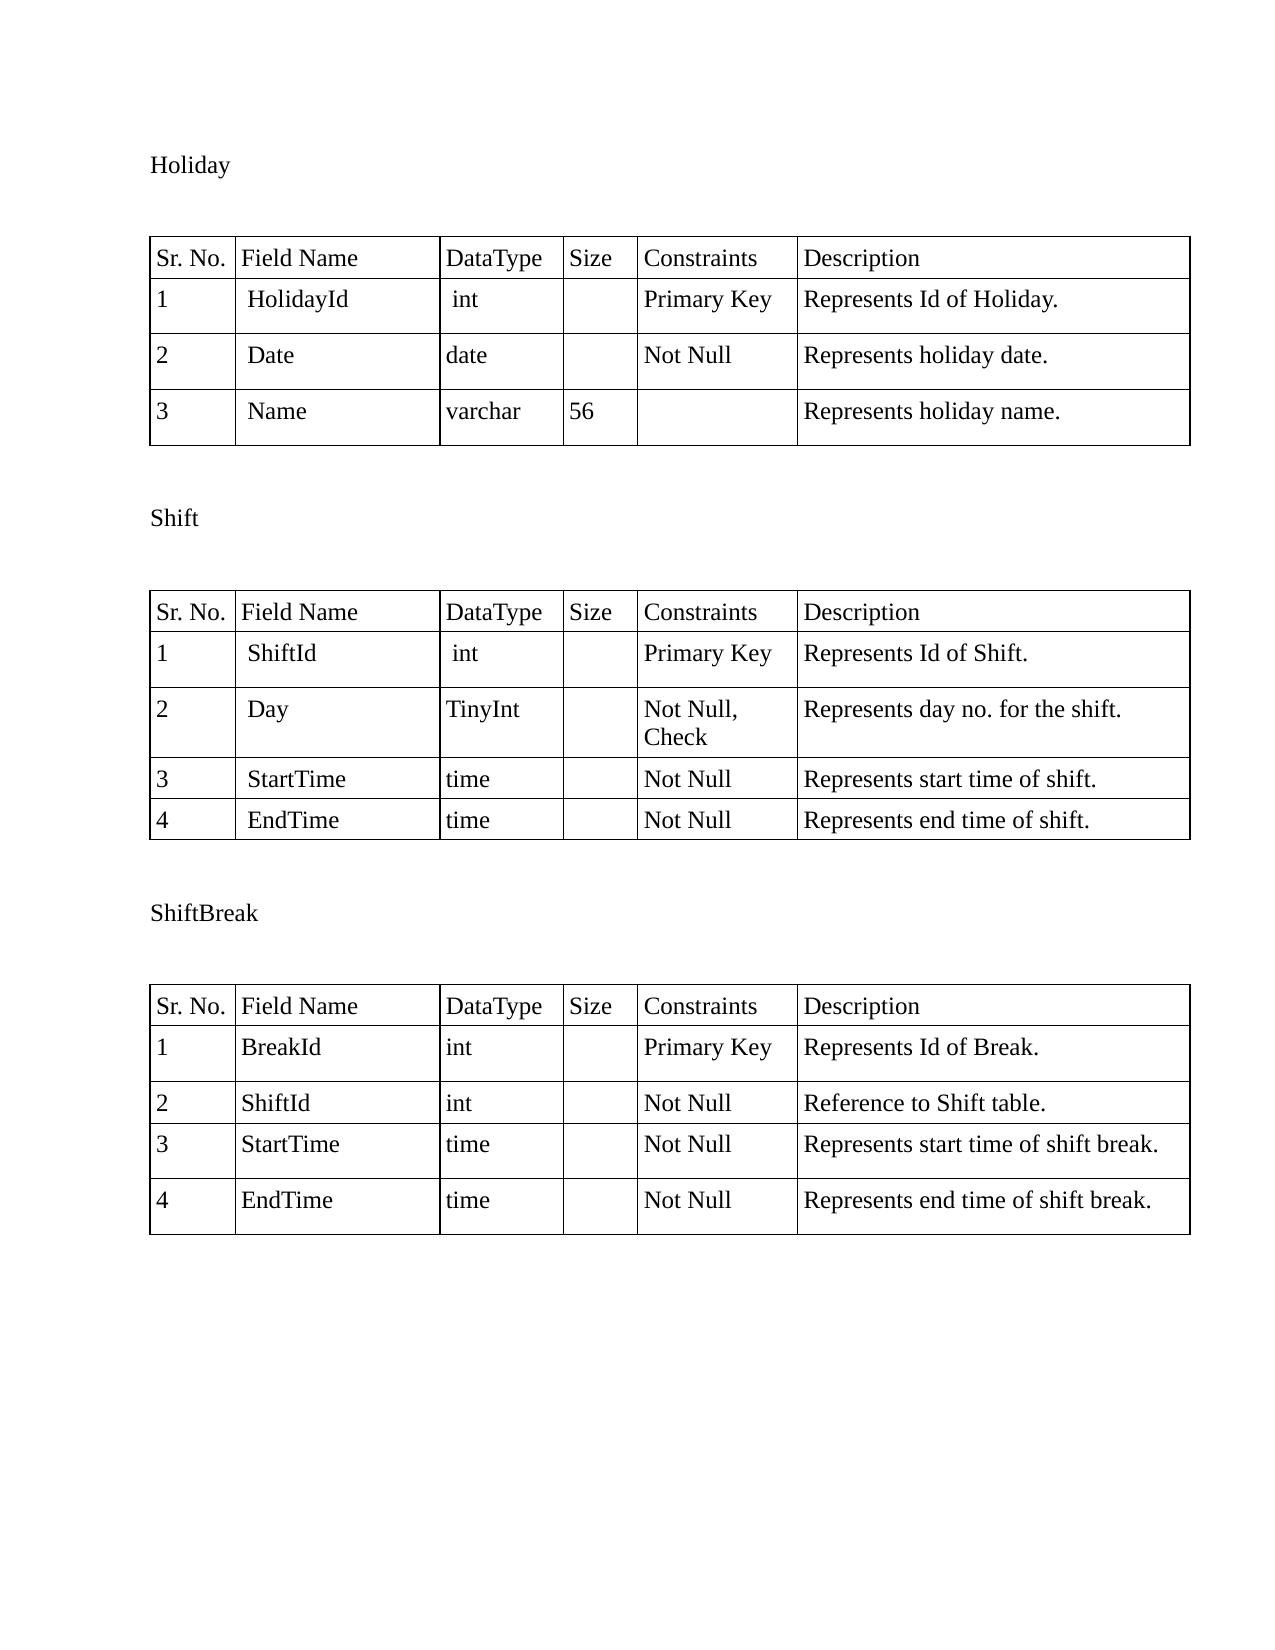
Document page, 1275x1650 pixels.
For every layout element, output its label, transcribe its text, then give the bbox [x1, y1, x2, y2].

table_cell 2 [151, 334, 235, 389]
table_cell Not Null [638, 1082, 797, 1122]
table_cell time [441, 799, 563, 839]
table_cell Not Null [638, 1179, 797, 1234]
table_cell [564, 334, 637, 389]
table_cell [564, 1124, 637, 1178]
text Holiday [150, 150, 1125, 179]
table_cell [638, 390, 797, 445]
table_header DataType [441, 237, 563, 277]
table_cell Represents end time of shift. [798, 799, 1189, 839]
table_cell Represents day no. for the shift. [798, 688, 1189, 757]
table_header Sr. No. [151, 237, 235, 277]
table_cell [564, 758, 637, 798]
table_cell Not Null [638, 799, 797, 839]
table_header Constraints [638, 591, 797, 631]
table_cell Represents start time of shift break. [798, 1124, 1189, 1178]
table_cell 2 [151, 688, 235, 757]
table_cell Not Null [638, 334, 797, 389]
table_cell Represents end time of shift break. [798, 1179, 1189, 1234]
table_header Size [564, 985, 637, 1025]
table_header DataType [441, 591, 563, 631]
table_cell [564, 1026, 637, 1081]
table_cell 3 [151, 758, 235, 798]
table_cell StartTime [236, 758, 439, 798]
table_cell Represents Id of Shift. [798, 632, 1189, 687]
table_cell 1 [151, 1026, 235, 1081]
table_cell int [441, 1082, 563, 1122]
table_header Sr. No. [151, 591, 235, 631]
table_cell 2 [151, 1082, 235, 1122]
table_cell Day [236, 688, 439, 757]
table_cell EndTime [236, 799, 439, 839]
table_cell HolidayId [236, 279, 439, 333]
table_cell Not Null, Check [638, 688, 797, 757]
table_cell 4 [151, 799, 235, 839]
table_cell time [441, 1124, 563, 1178]
table_cell Represents holiday name. [798, 390, 1189, 445]
table_cell int [441, 1026, 563, 1081]
table_header Field Name [236, 591, 439, 631]
table_cell StartTime [236, 1124, 439, 1178]
table_cell 1 [151, 279, 235, 333]
table_header Constraints [638, 237, 797, 277]
table_header Sr. No. [151, 985, 235, 1025]
table_cell 56 [564, 390, 637, 445]
table_cell Primary Key [638, 1026, 797, 1081]
table_cell int [441, 632, 563, 687]
table_cell varchar [441, 390, 563, 445]
table_cell ShiftId [236, 1082, 439, 1122]
table_cell Name [236, 390, 439, 445]
table_cell Primary Key [638, 632, 797, 687]
table_cell Represents Id of Break. [798, 1026, 1189, 1081]
table_header Description [798, 985, 1189, 1025]
table_header Size [564, 237, 637, 277]
table_header Field Name [236, 985, 439, 1025]
table_header DataType [441, 985, 563, 1025]
table_cell TinyInt [441, 688, 563, 757]
table_cell [564, 1082, 637, 1122]
table_cell date [441, 334, 563, 389]
table_cell ShiftId [236, 632, 439, 687]
table_cell Reference to Shift table. [798, 1082, 1189, 1122]
table_cell 1 [151, 632, 235, 687]
table_cell 3 [151, 390, 235, 445]
table_cell 4 [151, 1179, 235, 1234]
text Shift [150, 503, 1125, 532]
table_cell Represents holiday date. [798, 334, 1189, 389]
table_cell Not Null [638, 1124, 797, 1178]
table_cell time [441, 1179, 563, 1234]
table_cell Not Null [638, 758, 797, 798]
table_cell [564, 632, 637, 687]
table_cell [564, 688, 637, 757]
table_header Description [798, 591, 1189, 631]
table_cell Represents start time of shift. [798, 758, 1189, 798]
text ShiftBreak [150, 898, 1125, 927]
table_header Description [798, 237, 1189, 277]
table_cell [564, 799, 637, 839]
table_cell int [441, 279, 563, 333]
table_cell Represents Id of Holiday. [798, 279, 1189, 333]
table_cell Primary Key [638, 279, 797, 333]
table_cell 3 [151, 1124, 235, 1178]
table_cell [564, 279, 637, 333]
table_header Size [564, 591, 637, 631]
table_header Field Name [236, 237, 439, 277]
table_cell time [441, 758, 563, 798]
table_header Constraints [638, 985, 797, 1025]
table_cell EndTime [236, 1179, 439, 1234]
table_cell Date [236, 334, 439, 389]
table_cell [564, 1179, 637, 1234]
table_cell BreakId [236, 1026, 439, 1081]
